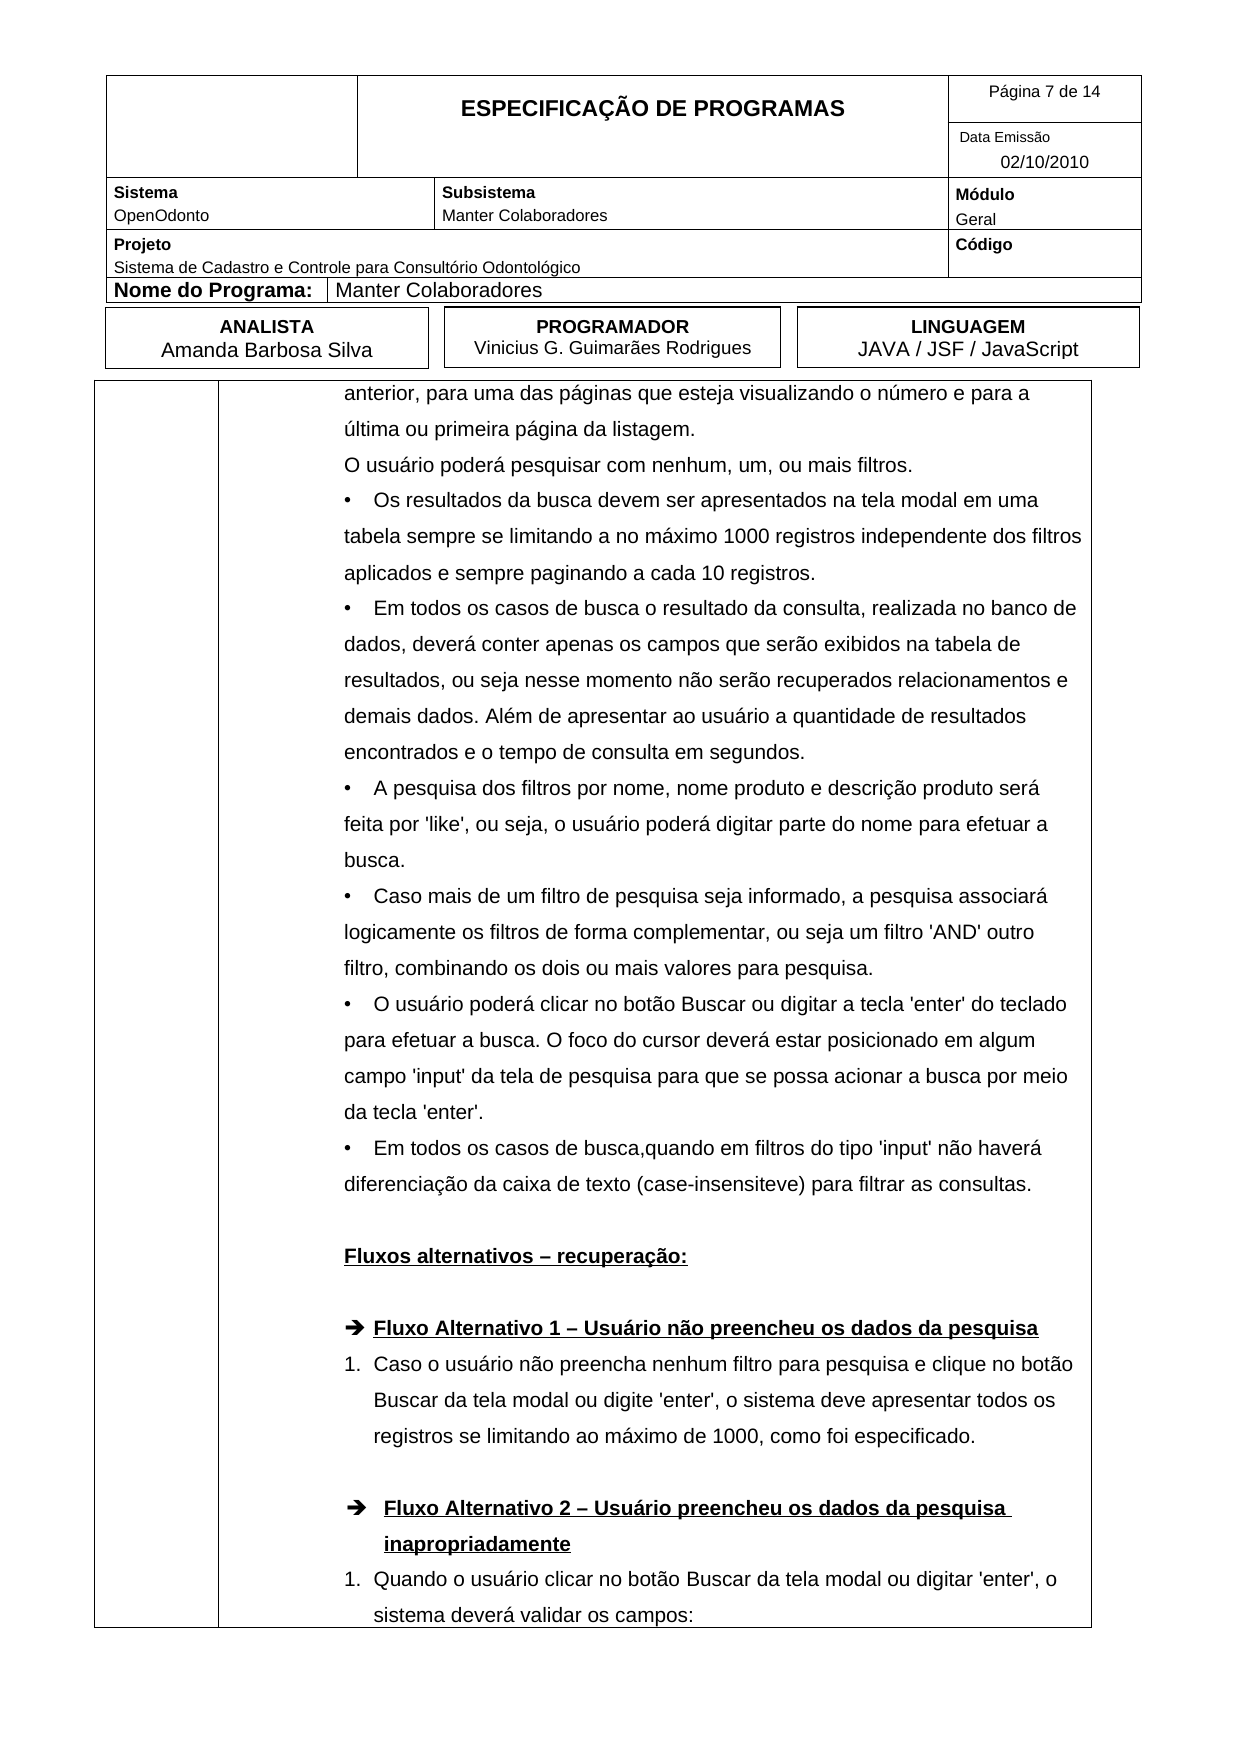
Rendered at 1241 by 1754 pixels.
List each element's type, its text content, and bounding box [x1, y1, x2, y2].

table_header [95, 381, 218, 1627]
table_header Apresentar ao usuário a tela de cadastro de fornecedores / prestadores. Usuário. Tela principal – menu Cadastro – Fornecedor Tela principal – menu Cadastro – Prestador Fluxos Principais Obs. O Código do cadastro só será gerado após a inserção e não poderá ser alterado. Sistema apresenta a tela de cadastro de fornecedor / prestador com os campos: Código ( autoincremento gerado automaticamente pelo sistema) – campo inabilitado para edição Nome (campo livre obrigatório) – possui no mínimo 5 e no máximo 100 caracteres Tipo de pessoa Física e Jurídica. Deverá ser uma radio button, permitindo ao usuário selecionar apenas um tipo de pessoa. Dependendo do tipo de pessoa selecionada o sistema deverá apresentar o campo CPF ou CNPJ (não os dois ao mesmo tempo): Física CPF (campo livre obrigatório) – máscara de CPF ___.___.___-__ Jurídica CNPJ (campo livre obrigatório) – máscara de CNPJ __.___.___/____-__ O botão lupa para pesquisa de pessoa já cadastrada (verificar especificação de programa de associar pessoa cadastrada). Esses campos são gerais e serão apresentados independentemente da aba que o usuário esteja. Na aba Principal serão apresentados os campos: Estado (combo box com registros de estados brasileiros de acordo com a tabela do IBGE) Cidade (campo livre) – no máximo 45 caracteres, quando preenchido no mínimo 3 caracteres. Endereço (campo livre) – no máximo 150 caracteres, quando preenchido no mínimo 4 caracteres. E-mail (campo livre) – validação do E-mail feita de acordo com a RFC-5322 principalmente na seção 3.4.1 e RFC-5321 (ex.: joao@exemplo.com) – no máximo 45 caracteres Data de Cadastro (campo onde o usuário poderá selecionar a data a partir de um mini calendário autoexplicativo apresentado ao lado do campo) – o usuário poderá abrir o calendário clicando no campo ou no ícone que o representa Observação (área de texto livre) – no máximo 500 caracteres Aba Fone/Contato (verificar especificação de programa de manter telefone). Aba Produto (para Fornecedor) ou Serviço (para Prestador) (verificar especificação de programa de associar produto). Fluxo Alternativo – Usuário não está logado no sistema Usuário clica na tela principal no menu Cadastro – Fornecedor / Prestador. O sistema deverá filtrar as requisiões de URL que contenham /cadastro/... verificando a autenticação do usuário. Caso o usuário esteja autenticado, a requisição prossegue normalmente. Caso o usuário não esteja autenticado, o sistema redireciona para tela de login, e após a autenticação, para a tela principal. Caso o usuário esteja efetuando um novo cadastro, após preencher os dados, ele seleciona o botão Salvar ou digitar a tecla “enter” (desde que o foco do cursor esteja em um campo do tipo 'input'). O usuário poderá preencher os dois campos, CPF e CNPJ, mas no momento que clicar no botão salvar do cadastro somente o campo que estiver apresentado na tela no momento será salvo. Ou seja, se o usuário preencher o campo CPF e posteriormente o CNPJ, mas no momento que clicou no botão salvar o campo CPF estiver apresentado na tela, somente o CPF será salvo no banco e o que foi preenchido em CNPJ será perdido. O sistema remove qualquer caractere que não seja alfanumerico, de marcação ou acentuação e aplica uppercase nos campos: nome, cidade e endereço. Persiste os dados no banco de dados e exibe mensagem de confirmação “Cadastro efetuado com sucesso”. Fluxos alternativos – inclusão: Fluxo Alternativo 1 – Usuário não preencheu os dados obrigatórios Ao selecionar o botão salvar, o sistema deverá primeiramente validar os campos obrigatórios. Se o sistema verificar que os campos obrigatórios Nome e CPF ou CNPJ não foram preenchidos ou se contém conteúdo vazio (espaços). Sistema apresenta mensagem em uma pop up: “Campos obrigatórios não preenchidos.” e retorna a tela de cadastro. Caso o campo esteja nulo o sistema indica acima dos campos obrigatórios não preenchidos a mensagem: “* O valor esta nulo.” Caso o campo esteja com conteúdo vazio (espaços) o sistema indica acima dos campos a mensagem: “* O valor esta vazio.” Se mesmo removendo espaços excedentes o conteúdo do campo seja vazio (espaços) o sistema indica acima dos campos a mensagem: “* O valor tem conteúdo vazio.” Fluxo Alternativo 2 – Campos Preenchidos Inválidos Campos Nome, CPF ou CNPJ, Cidade, Endereço, E-mail e Observação. Após verificar os campos obrigatórios, o sistema deverá realizar as validações abaixo. Possíveis Mensagens: Caso os campos não passem pelas verificações, o sistema deve apresentar a mensagem em uma pop up: “Campos inválidos.”, retornar a tela de cadastro e indicar acima dos campos a mensagem correspondente. Se o sistema verificar que os campos estão nulos deverá apresentar a mensagem: “* O valor esta nulo.” Se o sistema verificar que os campos estão vazios deverá apresentar a mensagem: “* O valor esta vazio.” Se o sistema verificar que os campos estão com conteúdo vazio (ou seja, se contém espaços mesmo após a remoção dos espaços excedentes) deverá apresentar a mensagem: “* O valor tem conteúdo vazio.”. Se o sistema verificar que os campos: Nome, Cidade e Endereço não possuem o mínimo necessário deverá apresentar a mensagem: “* Valor muito curto : Minímo exigido = 'mínimo definido'”. Se o sistema verificar que os campos possuem mais que o máximo permitido deverá apresentar a mensagem: “Valor muito longo : Máximo permitido = 'máximo definido'”. Se o sistema verificar que o campo E-mail não está de acordo com o padrão da RFC-5322 deverá apresentar a mensagem: “* O valor não tem o padrão esperado”. Se o sistema verificar que o campo CPF não está de acordo com o padrão de 11 dígitos deverá apresentar a mensagem: “* O valor não tem o padrão esperado”. Se o sistema verificar que o campo CNPJ não está de acordo com o padrã de 14 dígitos deverá apresentar a mensagem: “* O valor não tem o padrão esperado”. Caso o usuário esteja realizando uma busca, após selecionar o botão Pesquisa: Sistema apresenta uma tela modal com os filtros para pesquisa: Nome produto Descrição produto Nome Descrição E uma tabela de resultados com no máximo (os primeiros) 1000 registros cadastrados, paginando a cada pelo menos 10 registros. A tabela de resultados deve conter as colunas: Código Nome Email CPF/CNPJ O sistema deve apresentar uma barra de scroller (rolagem), com o número de páginas, permitindo ao usuário navegar para a próxima página, para a página anterior, para uma das páginas que esteja visualizando o número e para a última ou primeira página da listagem. O usuário poderá pesquisar com nenhum, um, ou mais filtros. Os resultados da busca devem ser apresentados na tela modal em uma tabela sempre se limitando a no máximo 1000 registros independente dos filtros aplicados e sempre paginando a cada 10 registros. Em todos os casos de busca o resultado da consulta, realizada no banco de dados, deverá conter apenas os campos que serão exibidos na tabela de resultados, ou seja nesse momento não serão recuperados relacionamentos e demais dados. Além de apresentar ao usuário a quantidade de resultados encontrados e o tempo de consulta em segundos. A pesquisa dos filtros por nome, nome produto e descrição produto será feita por 'like', ou seja, o usuário poderá digitar parte do nome para efetuar a busca. Caso mais de um filtro de pesquisa seja informado, a pesquisa associará logicamente os filtros de forma complementar, ou seja um filtro 'AND' outro filtro, combinando os dois ou mais valores para pesquisa. O usuário poderá clicar no botão Buscar ou digitar a tecla 'enter' do teclado para efetuar a busca. O foco do cursor deverá estar posicionado em algum campo 'input' da tela de pesquisa para que se possa acionar a busca por meio da tecla 'enter'. Em todos os casos de busca,quando em filtros do tipo 'input' não haverá diferenciação da caixa de texto (case-insensiteve) para filtrar as consultas. Fluxos alternativos – recuperação: Fluxo Alternativo 1 – Usuário não preencheu os dados da pesquisa Caso o usuário não preencha nenhum filtro para pesquisa e clique no botão Buscar da tela modal ou digite 'enter', o sistema deve apresentar todos os registros se limitando ao máximo de 1000, como foi especificado. Fluxo Alternativo 2 – Usuário preencheu os dados da pesquisa inapropriadamente Quando o usuário clicar no botão Buscar da tela modal ou digitar 'enter', o sistema deverá validar os campos: Filtro Descrição: Deverá ser informado no mínimo 4 caracteres e no máximo 300 caracteres. Caso o usuário informe menos do que 4 caracteres, apresentar a mensagem: “* Descrição = 'valor digitado' : Valor muito curto : Minímo exigido = 4” no canto superior esquerdo da tela modal. Caso o usuário informe mais do que 300 caracteres, apresentar a mensagem: “* Descrição = 'valor digitado...' : Valor muito longo : Máximo permitido = 300” no canto superior esquerdo da tela modal. Não deverá ser apresentado todo o valor que o usuário digitou, apresentar somente 10 caracteres e colocar reticências. Filtro Nome: Deverá ser informado no mínimo 3 caracteres e no máximo 150 caracteres para a busca. Caso o usuário informe menos do que 3 caracteres, apresentar a mensagem: “* Nome = 'valor digitado' : Valor muito curto : Minímo exigido = 3” no canto superior esquerdo da tela modal. Caso o usuário informe mais do que 150 caracteres, apresentar a mensagem: “* Nome = 'valor digitado...' : Valor muito longo : Máximo permitido = 150” no canto superior esquerdo da tela modal. Não deverá ser apresentado todo o valor que o usuário digitou, apresentar somente 10 caracteres e colocar reticências. Fluxo Alternativo 3 – Usuário realiza nova busca Após preencher ou não os filtros da busca e clicar no botão Buscar da tela modal ou digitar 'enter', o sistema deverá apresentar os resultados da busca e permanecer na tela modal para que o usuário possa ou não realizar uma nova consulta. Fluxos de Exceção – recuperação: Fluxo de Exceção 1 – Usuário fecha a tela modal A partir do momento que a tela modal estiver aberta, o usuário poderá fechar a janela a qualquer momento clicando no 'x' da janela (localizado no cabeçalho, canto direito). O sistema deverá retornar a tela de cadastro. Caso o usuário feche a janela de pesquisa, o modal deverá guardar os dados já digitados e os resultados já apresentados até o momento em que o usuário saia da tela de cadastro. Fluxo de Exceção 2 – Usuário clica no botão Limpar da tela modal A partir do momento em que a tela modal estiver aberta, o usuário poderá clicar no botão Limpar da tela modal. Caso o usuário clique no botão, o sistema deverá limpar todos os valores dos filtros e da tabela de resultados. Caso o usuário esteja alterando ou excluindo um registro, primeiramente será iniciado o fluxo de recuperação. A partir da tela modal, com os resultados da pesquisa apresentados na tabela de resultados, o usuário poderá clicar em qualquer registro (uma linha da tabela), ou seja, na tabela de resultados cada linha (resultado/registro) deve ser um link no qual o usuário poderá, ao clicar, iniciar a ação de carregamento do registro escolhido. Quando o usuário clicar sob o registro, o sistema deve fechar a tela modal e carregar TODAS (inclusive relacionamentos e demais dados) as informações do registro escolhido na tela de cadastro. Caso o usuário esteja editando algum registro e inicie qualquer outro fluxo, sem selecionar o botão salvar, todos os dados alterados serão perdidos. Na alteração, o usuário poderá modificar os dados que desejar e selecionar o botão Salvar. O sistema deve persistir os dados e apresentar a mensagem: “Dados alterados com sucesso!” em uma pop-up. O usuário poderá preencher os dois campos, CPF e CNPJ, mas no momento que clicar no botão salvar do cadastro somente o campo que estiver apresentado na tela no momento será salvo. Caso o usuário esteja alterando um registro que esteja com o campo CPF preenchido (por exemplo), troque o tipo de pessoa mas não preencha os dados de CNPJ, o sistema deverá apresentar a mensagem de Campos obrigatórios não preenchidos e indicar o campo, mas os dados de CPF não serão perdidos até que o usuário salve o cadastro. Obs.: Lembrando que o sistema não deve permitir a edição do campo código. Os fluxos alternativos da alteração são os mesmos da INCLUSÃO. Verificar acima. Na exclusão, o usuário poderá selecionar o botão Excluir. O sistema deve confirmar a ação do usuário exibindo a mensagem: “Deseja realmente excluir o registro?” em uma pop-up. Se não houver nenhum registro válido (ou seja, que já esteja salvo no banco de dados, persistente) com as informações carregadas na tela de cadastro, por padrão o sistema deverá inabilitar o botão de excluir. Se o usuário confirmar, o sistema deve verificar se o registro está referenciado em qualquer outra tabela: Caso a referência seja apenas com pessoa e com telefones, o sistema deve excluir todo o registro (tanto fornecedor/prestador, quanto pessoa e telefones) e apresentar a mensagem: “Registro excluído com sucesso”. Caso a referência seja com outras tabelas que herdam de pessoa, o sistema deve excluir somente o registro de fornecedor/prestador e os dados pertencentes a fornecedor/prestador e apresentar a mensagem: “Registro excluído com sucesso”. Os dados de pessoa e de outros que herdam de pessoa não devem ser alterados. Fluxos alternativos - exclusão Fluxo alternativo 1 – Usuário cancelou exclusão Na mensagem de confirmação da ação de exclusão, o usuário poderá cancelar a exclusão. Se o usuário cancelar o sistema deve retornar a tela de cadastro como estava anteriormente, ou seja, com as informações do registro carregadas na tela. O usuário poderá então iniciar qualquer outro fluxo. Fluxo alternativo 2 – Registro referenciado Caso o registro a ser excluído possua refências com outras tabelas(a não ser pessoa , heranças de pessoa e telefones), o sistema não deve pemitir a exlusão do registro. O sistema deve apresentar a mensagem: “Registro referenciado” em uma pop-up e retorna a tela de cadastro como estava anteriormente, ou seja, com as informações do registro carregadas na tela. O usuário poderá iniciar qualquer outro fluxo. Caso o usuário selecione o botão cancelar, o sistema deverá limpar todos os campos preenchidos, até mesmo os de outras abas, e retornar a aba principal do cadastro. Exceções Perda de conexão com o servidor ou banco de dados. Apresentar mensagem em uma pop up: “Falha não prevista – Consulte o administrador do sistema” A sessão do usuário deve expirar em 30 minutos, a partir disso se o usuário selecionar qualquer ação do sistema, ele deve ser redirecionado para a tela de login. Se o usuário selecionar link do “OpenOdonto” (Logo no canto Superior direito Sob o menu), sistema deve redirecionar para a tela principal do sistema. Se o usuário selecionar a opção “sair” (encerrar sessão), sistema deve redirecionar para tela de login e encerrar a sessão corrente do usuário. [219, 381, 1091, 1627]
